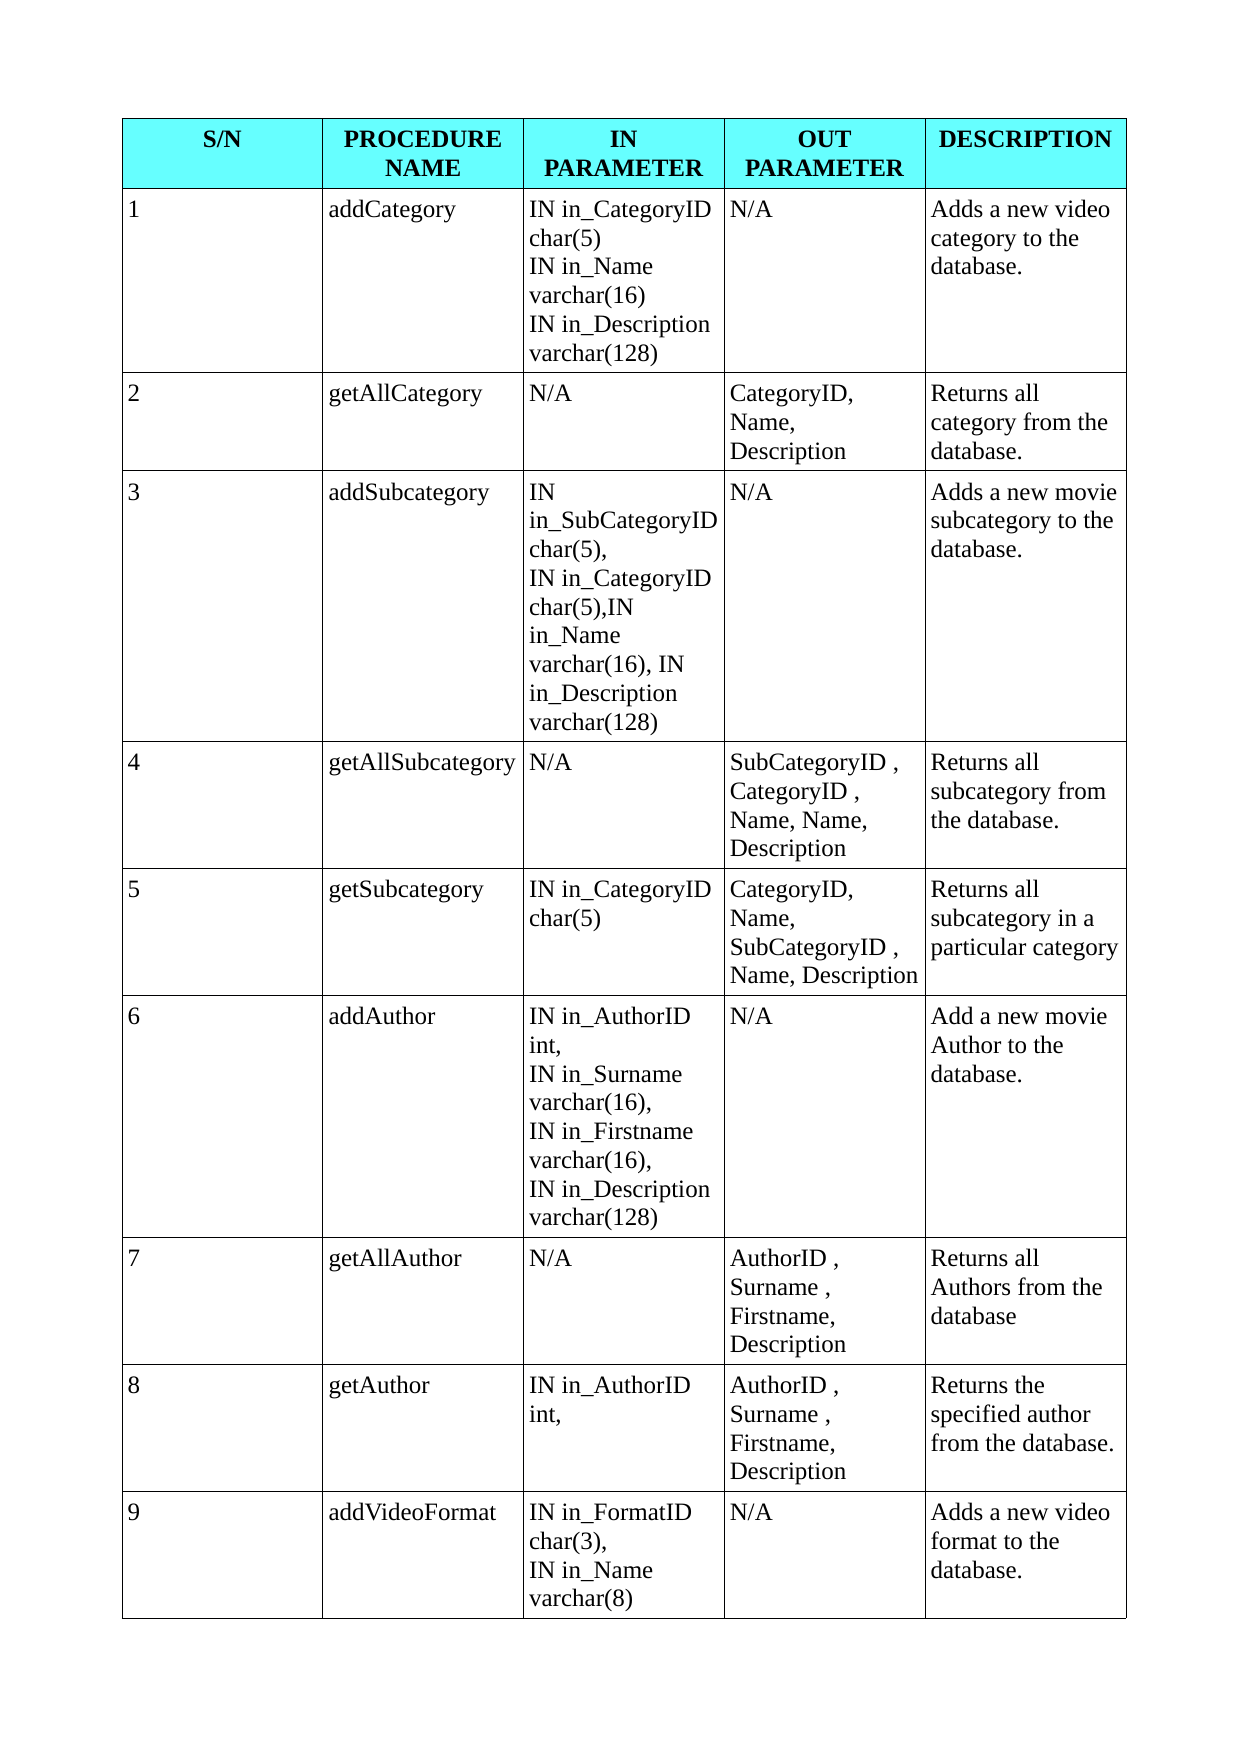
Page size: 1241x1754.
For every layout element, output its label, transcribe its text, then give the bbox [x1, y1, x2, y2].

table_cell 9 [123, 1492, 322, 1618]
table_cell CategoryID, Name, Description [725, 373, 925, 470]
table_cell addCategory [323, 189, 523, 372]
table_cell Adds a new video category to the database. [926, 189, 1126, 372]
table_cell Returns the specified author from the database. [926, 1365, 1126, 1491]
table_cell IN in_AuthorID int, IN in_Surname varchar(16), IN in_Firstname varchar(16), IN in_Description varchar(128) [524, 996, 724, 1237]
table_header IN PARAMETER [524, 119, 724, 188]
table_cell N/A [524, 742, 724, 868]
table_cell AuthorID , Surname , Firstname, Description [725, 1365, 925, 1491]
table_cell IN in_CategoryID char(5) IN in_Name varchar(16) IN in_Description varchar(128) [524, 189, 724, 372]
table_cell Returns all Authors from the database [926, 1238, 1126, 1364]
table_cell addAuthor [323, 996, 523, 1237]
table_header S/N [123, 119, 322, 188]
table_cell N/A [725, 1492, 925, 1618]
table_cell SubCategoryID , CategoryID , Name, Name, Description [725, 742, 925, 868]
table_cell Returns all subcategory in a particular category [926, 869, 1126, 995]
table_cell addVideoFormat [323, 1492, 523, 1618]
table_cell 7 [123, 1238, 322, 1364]
table_cell N/A [725, 189, 925, 372]
table_cell 6 [123, 996, 322, 1237]
table_cell Returns all subcategory from the database. [926, 742, 1126, 868]
table_cell IN in_FormatID char(3), IN in_Name varchar(8) [524, 1492, 724, 1618]
table_header OUT PARAMETER [725, 119, 925, 188]
table_cell CategoryID, Name, SubCategoryID , Name, Description [725, 869, 925, 995]
table_cell N/A [725, 996, 925, 1237]
table_cell IN in_AuthorID int, [524, 1365, 724, 1491]
table_cell getAllSubcategory [323, 742, 523, 868]
table_cell Add a new movie Author to the database. [926, 996, 1126, 1237]
table_cell 8 [123, 1365, 322, 1491]
table_cell addSubcategory [323, 471, 523, 741]
table_cell Adds a new video format to the database. [926, 1492, 1126, 1618]
table_header PROCEDURE NAME [323, 119, 523, 188]
table_cell 4 [123, 742, 322, 868]
table_cell N/A [524, 1238, 724, 1364]
table_cell IN in_CategoryID char(5) [524, 869, 724, 995]
table_cell 3 [123, 471, 322, 741]
table_header DESCRIPTION [926, 119, 1126, 188]
table_cell N/A [524, 373, 724, 470]
table_cell getAllAuthor [323, 1238, 523, 1364]
table_cell 5 [123, 869, 322, 995]
table_cell N/A [725, 471, 925, 741]
table_cell AuthorID , Surname , Firstname, Description [725, 1238, 925, 1364]
table_cell getAuthor [323, 1365, 523, 1491]
table_cell IN in_SubCategoryID char(5), IN in_CategoryID char(5),IN in_Name varchar(16), IN in_Description varchar(128) [524, 471, 724, 741]
table_cell 2 [123, 373, 322, 470]
table_cell getSubcategory [323, 869, 523, 995]
table_cell getAllCategory [323, 373, 523, 470]
table_cell Returns all category from the database. [926, 373, 1126, 470]
table_cell 1 [123, 189, 322, 372]
table_cell Adds a new movie subcategory to the database. [926, 471, 1126, 741]
